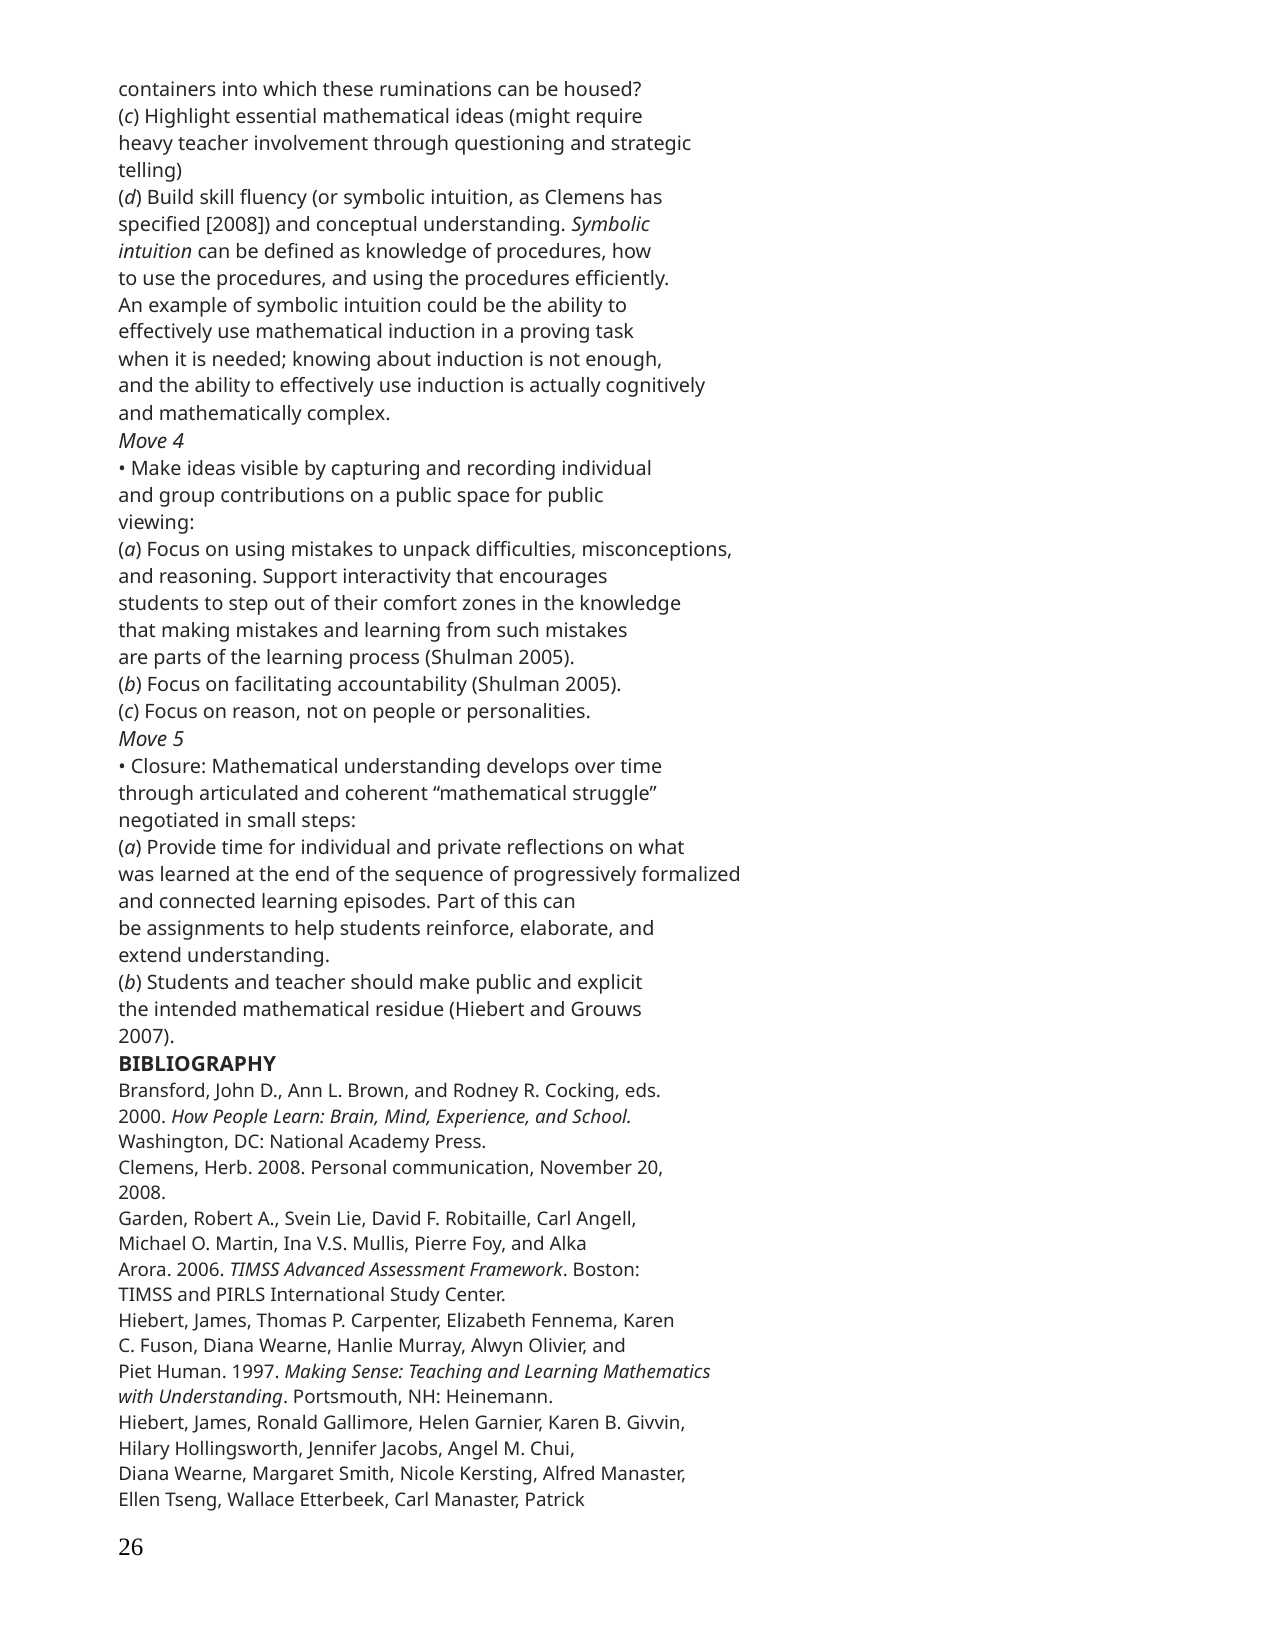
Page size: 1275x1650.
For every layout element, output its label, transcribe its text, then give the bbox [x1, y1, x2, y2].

text TIMSS and PIRLS International Study Center. [118, 1282, 1157, 1307]
text (a) Focus on using mistakes to unpack difficulties, misconceptions, [118, 535, 1157, 562]
text C. Fuson, Diana Wearne, Hanlie Murray, Alwyn Olivier, and [118, 1333, 1157, 1358]
text (d) Build skill fluency (or symbolic intuition, as Clemens has [118, 183, 1157, 210]
text and mathematically complex. [118, 399, 1157, 426]
text viewing: [118, 508, 1157, 535]
text 2000. How People Learn: Brain, Mind, Experience, and School. [118, 1103, 1157, 1129]
text Hiebert, James, Thomas P. Carpenter, Elizabeth Fennema, Karen [118, 1307, 1157, 1333]
text intuition can be defined as knowledge of procedures, how [118, 237, 1157, 264]
text BIBLIOGRAPHY [118, 1049, 1157, 1078]
text Clemens, Herb. 2008. Personal communication, November 20, [118, 1154, 1157, 1180]
text Move 5 [118, 724, 1157, 752]
text Bransford, John D., Ann L. Brown, and Rodney R. Cocking, eds. [118, 1078, 1157, 1103]
text Garden, Robert A., Svein Lie, David F. Robitaille, Carl Angell, [118, 1205, 1157, 1231]
text 2008. [118, 1180, 1157, 1205]
text and connected learning episodes. Part of this can [118, 887, 1157, 914]
text was learned at the end of the sequence of progressively formalized [118, 860, 1157, 887]
text (b) Students and teacher should make public and explicit [118, 968, 1157, 995]
text (c) Focus on reason, not on people or personalities. [118, 697, 1157, 724]
text An example of symbolic intuition could be the ability to [118, 291, 1157, 318]
text heavy teacher involvement through questioning and strategic [118, 129, 1157, 156]
text containers into which these ruminations can be housed? [118, 75, 1157, 102]
text the intended mathematical residue (Hiebert and Grouws [118, 995, 1157, 1022]
text and reasoning. Support interactivity that encourages [118, 562, 1157, 589]
text Diana Wearne, Margaret Smith, Nicole Kersting, Alfred Manaster, [118, 1460, 1157, 1486]
text (b) Focus on facilitating accountability (Shulman 2005). [118, 670, 1157, 697]
text and the ability to effectively use induction is actually cognitively [118, 372, 1157, 399]
text (c) Highlight essential mathematical ideas (might require [118, 102, 1157, 129]
text • Make ideas visible by capturing and recording individual [118, 454, 1157, 481]
text Michael O. Martin, Ina V.S. Mullis, Pierre Foy, and Alka [118, 1231, 1157, 1256]
text negotiated in small steps: [118, 806, 1157, 833]
text • Closure: Mathematical understanding develops over time [118, 752, 1157, 779]
text extend understanding. [118, 941, 1157, 968]
text Arora. 2006. TIMSS Advanced Assessment Framework. Boston: [118, 1256, 1157, 1282]
text through articulated and coherent “mathematical struggle” [118, 779, 1157, 806]
text when it is needed; knowing about induction is not enough, [118, 345, 1157, 372]
text Hilary Hollingsworth, Jennifer Jacobs, Angel M. Chui, [118, 1435, 1157, 1460]
text (a) Provide time for individual and private reflections on what [118, 833, 1157, 860]
text be assignments to help students reinforce, elaborate, and [118, 914, 1157, 941]
text that making mistakes and learning from such mistakes [118, 616, 1157, 643]
text Hiebert, James, Ronald Gallimore, Helen Garnier, Karen B. Givvin, [118, 1409, 1157, 1435]
text are parts of the learning process (Shulman 2005). [118, 643, 1157, 670]
text Ellen Tseng, Wallace Etterbeek, Carl Manaster, Patrick [118, 1486, 1157, 1511]
text students to step out of their comfort zones in the knowledge [118, 589, 1157, 616]
text effectively use mathematical induction in a proving task [118, 318, 1157, 345]
text 2007). [118, 1022, 1157, 1049]
text Move 4 [118, 426, 1157, 454]
text telling) [118, 156, 1157, 183]
text specified [2008]) and conceptual understanding. Symbolic [118, 210, 1157, 237]
text and group contributions on a public space for public [118, 481, 1157, 508]
text with Understanding. Portsmouth, NH: Heinemann. [118, 1384, 1157, 1409]
text Washington, DC: National Academy Press. [118, 1129, 1157, 1154]
text to use the procedures, and using the procedures efficiently. [118, 264, 1157, 291]
text Piet Human. 1997. Making Sense: Teaching and Learning Mathematics [118, 1358, 1157, 1384]
